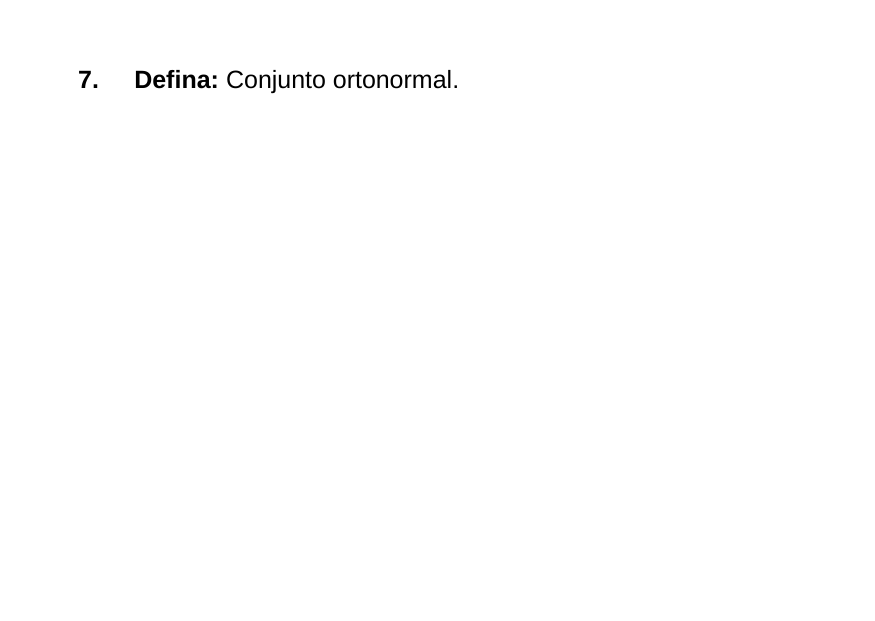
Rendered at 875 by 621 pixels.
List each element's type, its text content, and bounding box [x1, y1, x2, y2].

list Defina: Conjunto ortonormal. [78, 65, 815, 94]
